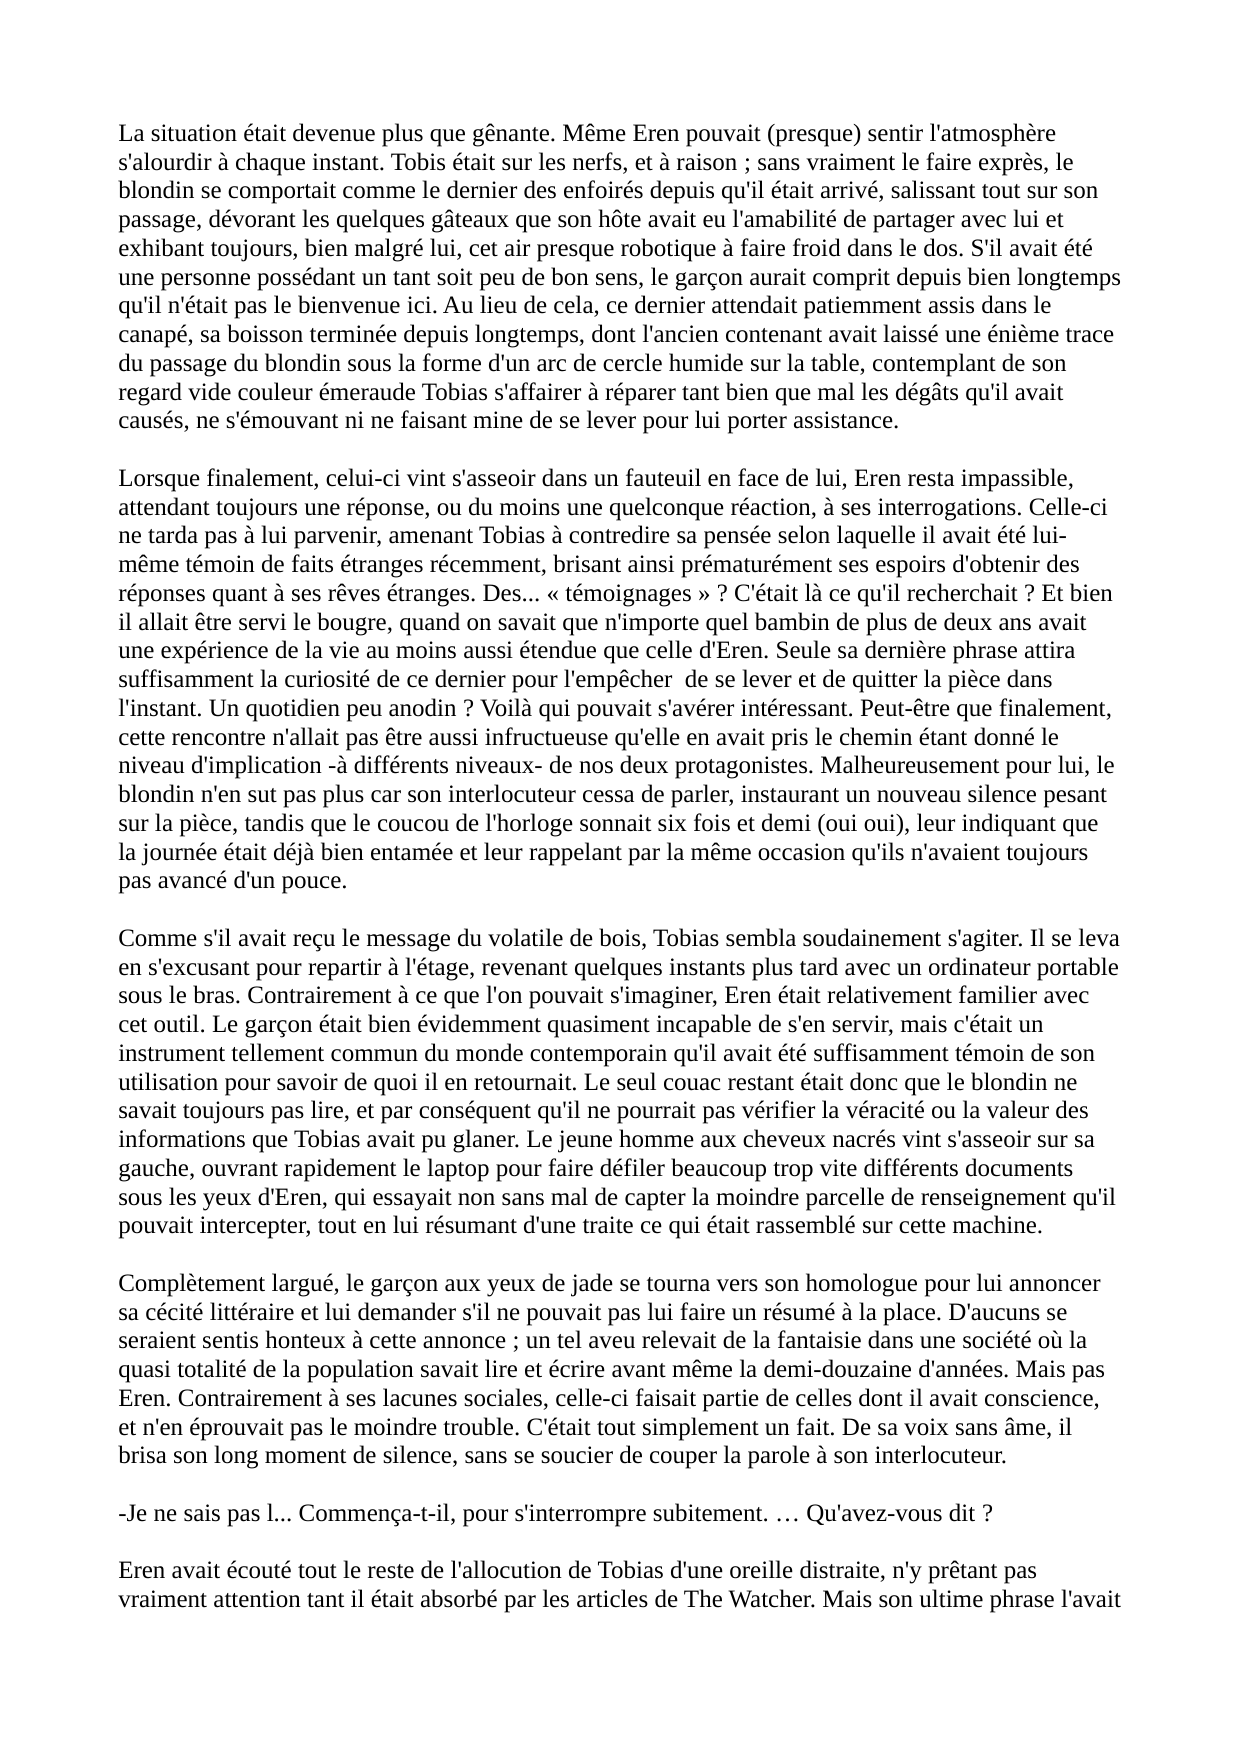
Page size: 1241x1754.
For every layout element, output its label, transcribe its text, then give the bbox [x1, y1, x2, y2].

text La situation était devenue plus que gênante. Même Eren pouvait (presque) sentir l'atmosphère s'alourdir à chaque instant. Tobis était sur les nerfs, et à raison ; sans vraiment le faire exprès, le blondin se comportait comme le dernier des enfoirés depuis qu'il était arrivé, salissant tout sur son passage, dévorant les quelques gâteaux que son hôte avait eu l'amabilité de partager avec lui et exhibant toujours, bien malgré lui, cet air presque robotique à faire froid dans le dos. S'il avait été une personne possédant un tant soit peu de bon sens, le garçon aurait comprit depuis bien longtemps qu'il n'était pas le bienvenue ici. Au lieu de cela, ce dernier attendait patiemment assis dans le canapé, sa boisson terminée depuis longtemps, dont l'ancien contenant avait laissé une énième trace du passage du blondin sous la forme d'un arc de cercle humide sur la table, contemplant de son regard vide couleur émeraude Tobias s'affairer à réparer tant bien que mal les dégâts qu'il avait causés, ne s'émouvant ni ne faisant mine de se lever pour lui porter assistance. [118, 118, 1122, 434]
text -Je ne sais pas l... Commença-t-il, pour s'interrompre subitement. … Qu'avez-vous dit ? [118, 1498, 1122, 1527]
text Eren avait écouté tout le reste de l'allocution de Tobias d'une oreille distraite, n'y prêtant pas vraiment attention tant il était absorbé par les articles de The Watcher. Mais son ultime phrase l'avait [118, 1556, 1122, 1613]
text Complètement largué, le garçon aux yeux de jade se tourna vers son homologue pour lui annoncer sa cécité littéraire et lui demander s'il ne pouvait pas lui faire un résumé à la place. D'aucuns se seraient sentis honteux à cette annonce ; un tel aveu relevait de la fantaisie dans une société où la quasi totalité de la population savait lire et écrire avant même la demi-douzaine d'années. Mais pas Eren. Contrairement à ses lacunes sociales, celle-ci faisait partie de celles dont il avait conscience, et n'en éprouvait pas le moindre trouble. C'était tout simplement un fait. De sa voix sans âme, il brisa son long moment de silence, sans se soucier de couper la parole à son interlocuteur. [118, 1268, 1122, 1469]
text Comme s'il avait reçu le message du volatile de bois, Tobias sembla soudainement s'agiter. Il se leva en s'excusant pour repartir à l'étage, revenant quelques instants plus tard avec un ordinateur portable sous le bras. Contrairement à ce que l'on pouvait s'imaginer, Eren était relativement familier avec cet outil. Le garçon était bien évidemment quasiment incapable de s'en servir, mais c'était un instrument tellement commun du monde contemporain qu'il avait été suffisamment témoin de son utilisation pour savoir de quoi il en retournait. Le seul couac restant était donc que le blondin ne savait toujours pas lire, et par conséquent qu'il ne pourrait pas vérifier la véracité ou la valeur des informations que Tobias avait pu glaner. Le jeune homme aux cheveux nacrés vint s'asseoir sur sa gauche, ouvrant rapidement le laptop pour faire défiler beaucoup trop vite différents documents sous les yeux d'Eren, qui essayait non sans mal de capter la moindre parcelle de renseignement qu'il pouvait intercepter, tout en lui résumant d'une traite ce qui était rassemblé sur cette machine. [118, 923, 1122, 1239]
text Lorsque finalement, celui-ci vint s'asseoir dans un fauteuil en face de lui, Eren resta impassible, attendant toujours une réponse, ou du moins une quelconque réaction, à ses interrogations. Celle-ci ne tarda pas à lui parvenir, amenant Tobias à contredire sa pensée selon laquelle il avait été lui-même témoin de faits étranges récemment, brisant ainsi prématurément ses espoirs d'obtenir des réponses quant à ses rêves étranges. Des... « témoignages » ? C'était là ce qu'il recherchait ? Et bien il allait être servi le bougre, quand on savait que n'importe quel bambin de plus de deux ans avait une expérience de la vie au moins aussi étendue que celle d'Eren. Seule sa dernière phrase attira suffisamment la curiosité de ce dernier pour l'empêcher de se lever et de quitter la pièce dans l'instant. Un quotidien peu anodin ? Voilà qui pouvait s'avérer intéressant. Peut-être que finalement, cette rencontre n'allait pas être aussi infructueuse qu'elle en avait pris le chemin étant donné le niveau d'implication -à différents niveaux- de nos deux protagonistes. Malheureusement pour lui, le blondin n'en sut pas plus car son interlocuteur cessa de parler, instaurant un nouveau silence pesant sur la pièce, tandis que le coucou de l'horloge sonnait six fois et demi (oui oui), leur indiquant que la journée était déjà bien entamée et leur rappelant par la même occasion qu'ils n'avaient toujours pas avancé d'un pouce. [118, 463, 1122, 894]
